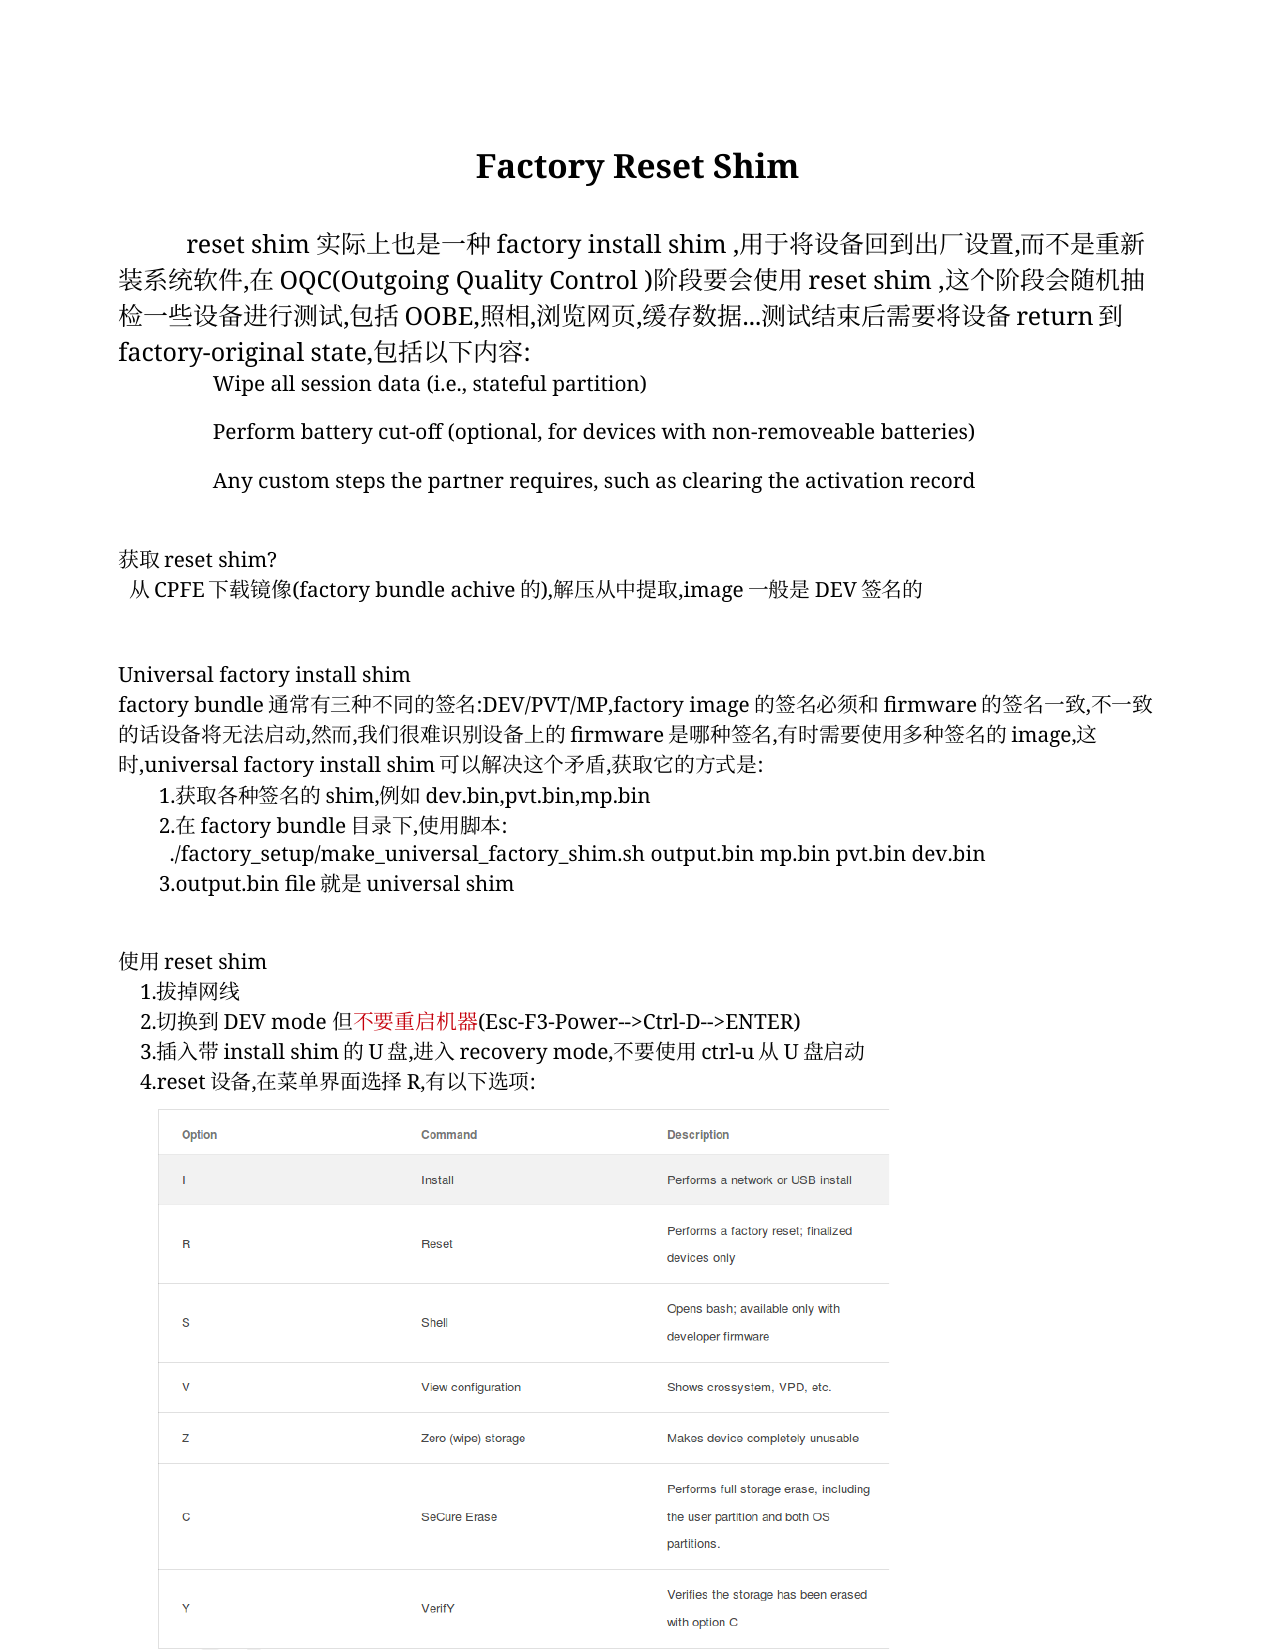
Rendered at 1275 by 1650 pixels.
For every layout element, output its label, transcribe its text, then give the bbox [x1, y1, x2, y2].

text 1.拔掉网线 [118, 975, 1157, 1005]
text Any custom steps the partner requires, such as clearing the activation record [213, 466, 1157, 494]
text 2.切换到DEV mode 但不要重启机器(Esc-F3-Power-->Ctrl-D-->ENTER) [118, 1005, 1157, 1035]
text 3.插入带install shim的U盘,进入recovery mode,不要使用ctrl-u从U盘启动 [118, 1035, 1157, 1066]
text 从CPFE下载镜像(factory bundle achive的),解压从中提取,image一般是DEV签名的 [118, 573, 1157, 603]
text 获取reset shim? [118, 543, 1157, 573]
picture [156, 1105, 890, 1650]
text factory bundle通常有三种不同的签名:DEV/PVT/MP,factory image的签名必须和firmware的签名一致,不一致的话设备将无法启动,然而,我们很难识别设备上的firmware是哪种签名,有时需要使用多种签名的image,这时,universal factory install shim可以解决这个矛盾,获取它的方式是: [118, 689, 1157, 779]
text 1.获取各种签名的shim,例如dev.bin,pvt.bin,mp.bin [148, 779, 1157, 809]
text 3.output.bin file就是universal shim [148, 868, 1157, 898]
text 4.reset设备,在菜单界面选择R,有以下选项: [118, 1066, 1157, 1096]
text Wipe all session data (i.e., stateful partition) [213, 369, 1157, 397]
text Perform battery cut-off (optional, for devices with non-removeable batteries) [213, 417, 1157, 446]
text reset shim 实际上也是一种factory install shim ,用于将设备回到出厂设置,而不是重新装系统软件,在OQC(Outgoing Quality Control )阶段要会使用reset shim ,这个阶段会随机抽检一些设备进行测试,包括OOBE,照相,浏览网页,缓存数据...测试结束后需要将设备return到factory-original state,包括以下内容: [118, 225, 1157, 369]
subtitle Factory Reset Shim [118, 143, 1157, 188]
text Universal factory install shim [118, 660, 1157, 689]
text 使用reset shim [118, 945, 1157, 975]
text 2.在factory bundle目录下,使用脚本: ./factory_setup/make_universal_factory_shim.sh output.bin mp.bin pvt.bin dev.bin [148, 809, 1157, 868]
